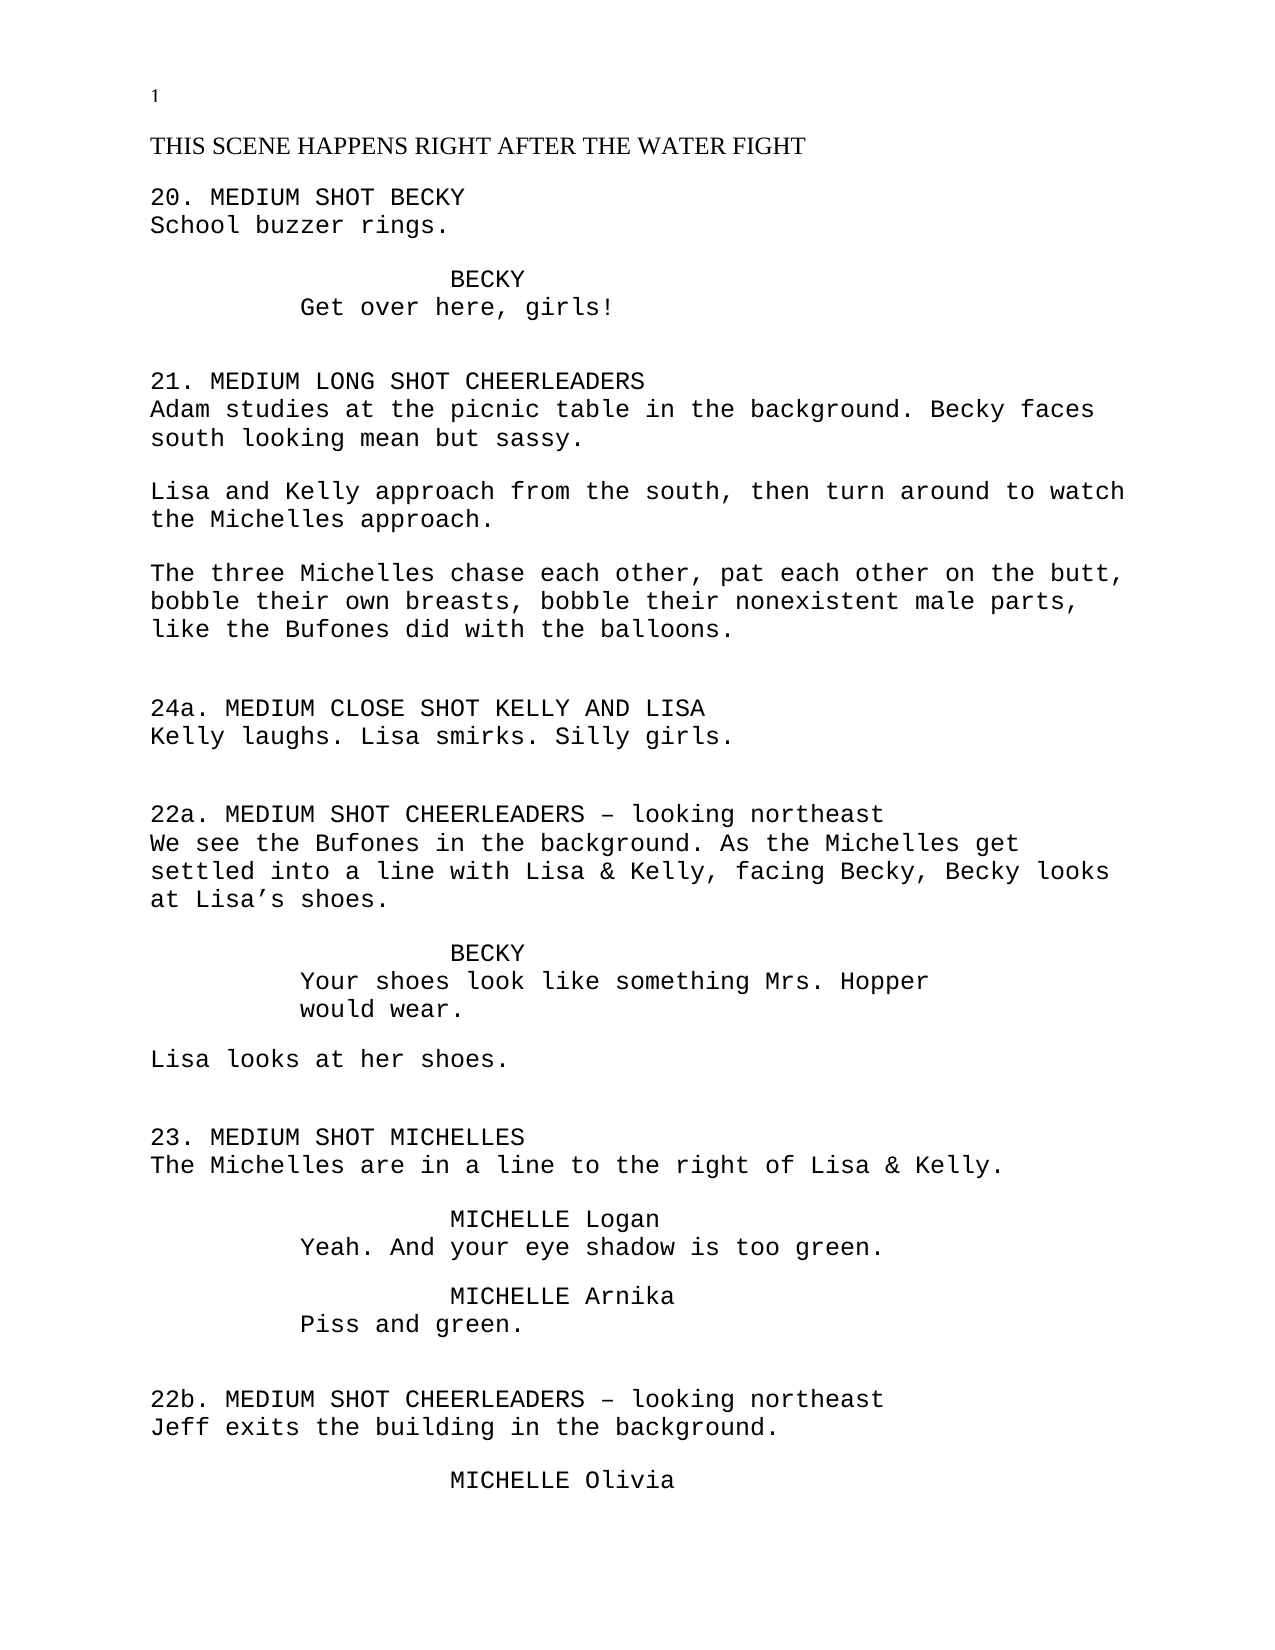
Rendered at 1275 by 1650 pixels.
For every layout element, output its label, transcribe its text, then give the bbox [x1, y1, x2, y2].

text BECKY [150, 940, 1125, 969]
text Get over here, girls! [300, 294, 975, 323]
text BECKY [150, 266, 1125, 294]
subtitle 23. MEDIUM SHOT MICHELLES [150, 1124, 1125, 1153]
text Jeff exits the building in the background. [150, 1414, 1125, 1443]
text We see the Bufones in the background. As the Michelles get settled into a line with Lisa & Kelly, facing Becky, Becky looks at Lisa’s shoes. [150, 830, 1125, 915]
text MICHELLE Arnika [150, 1284, 1125, 1312]
text The Michelles are in a line to the right of Lisa & Kelly. [150, 1153, 1125, 1181]
text School buzzer rings. [150, 213, 1125, 241]
subtitle THIS SCENE HAPPENS RIGHT AFTER THE WATER FIGHT [150, 131, 1125, 159]
text Yeah. And your eye shadow is too green. [300, 1234, 975, 1263]
subtitle 20. MEDIUM SHOT BECKY [150, 184, 1125, 213]
text Piss and green. [300, 1312, 975, 1340]
subtitle 22a. MEDIUM SHOT CHEERLEADERS – looking northeast [150, 802, 1125, 830]
text Adam studies at the picnic table in the background. Becky faces south looking mean but sassy. [150, 397, 1125, 454]
text Lisa and Kelly approach from the south, then turn around to watch the Michelles approach. [150, 479, 1125, 535]
subtitle 24a. MEDIUM CLOSE SHOT KELLY AND LISA [150, 695, 1125, 724]
subtitle 21. MEDIUM LONG SHOT CHEERLEADERS [150, 369, 1125, 397]
text MICHELLE Olivia [150, 1468, 1125, 1496]
text Lisa looks at her shoes. [150, 1046, 1125, 1074]
text MICHELLE Logan [150, 1206, 1125, 1234]
text Kelly laughs. Lisa smirks. Silly girls. [150, 724, 1125, 752]
subtitle 22b. MEDIUM SHOT CHEERLEADERS – looking northeast [150, 1386, 1125, 1414]
text The three Michelles chase each other, pat each other on the butt, bobble their own breasts, bobble their nonexistent male parts, like the Bufones did with the balloons. [150, 560, 1125, 645]
text Your shoes look like something Mrs. Hopper would wear. [300, 969, 975, 1025]
